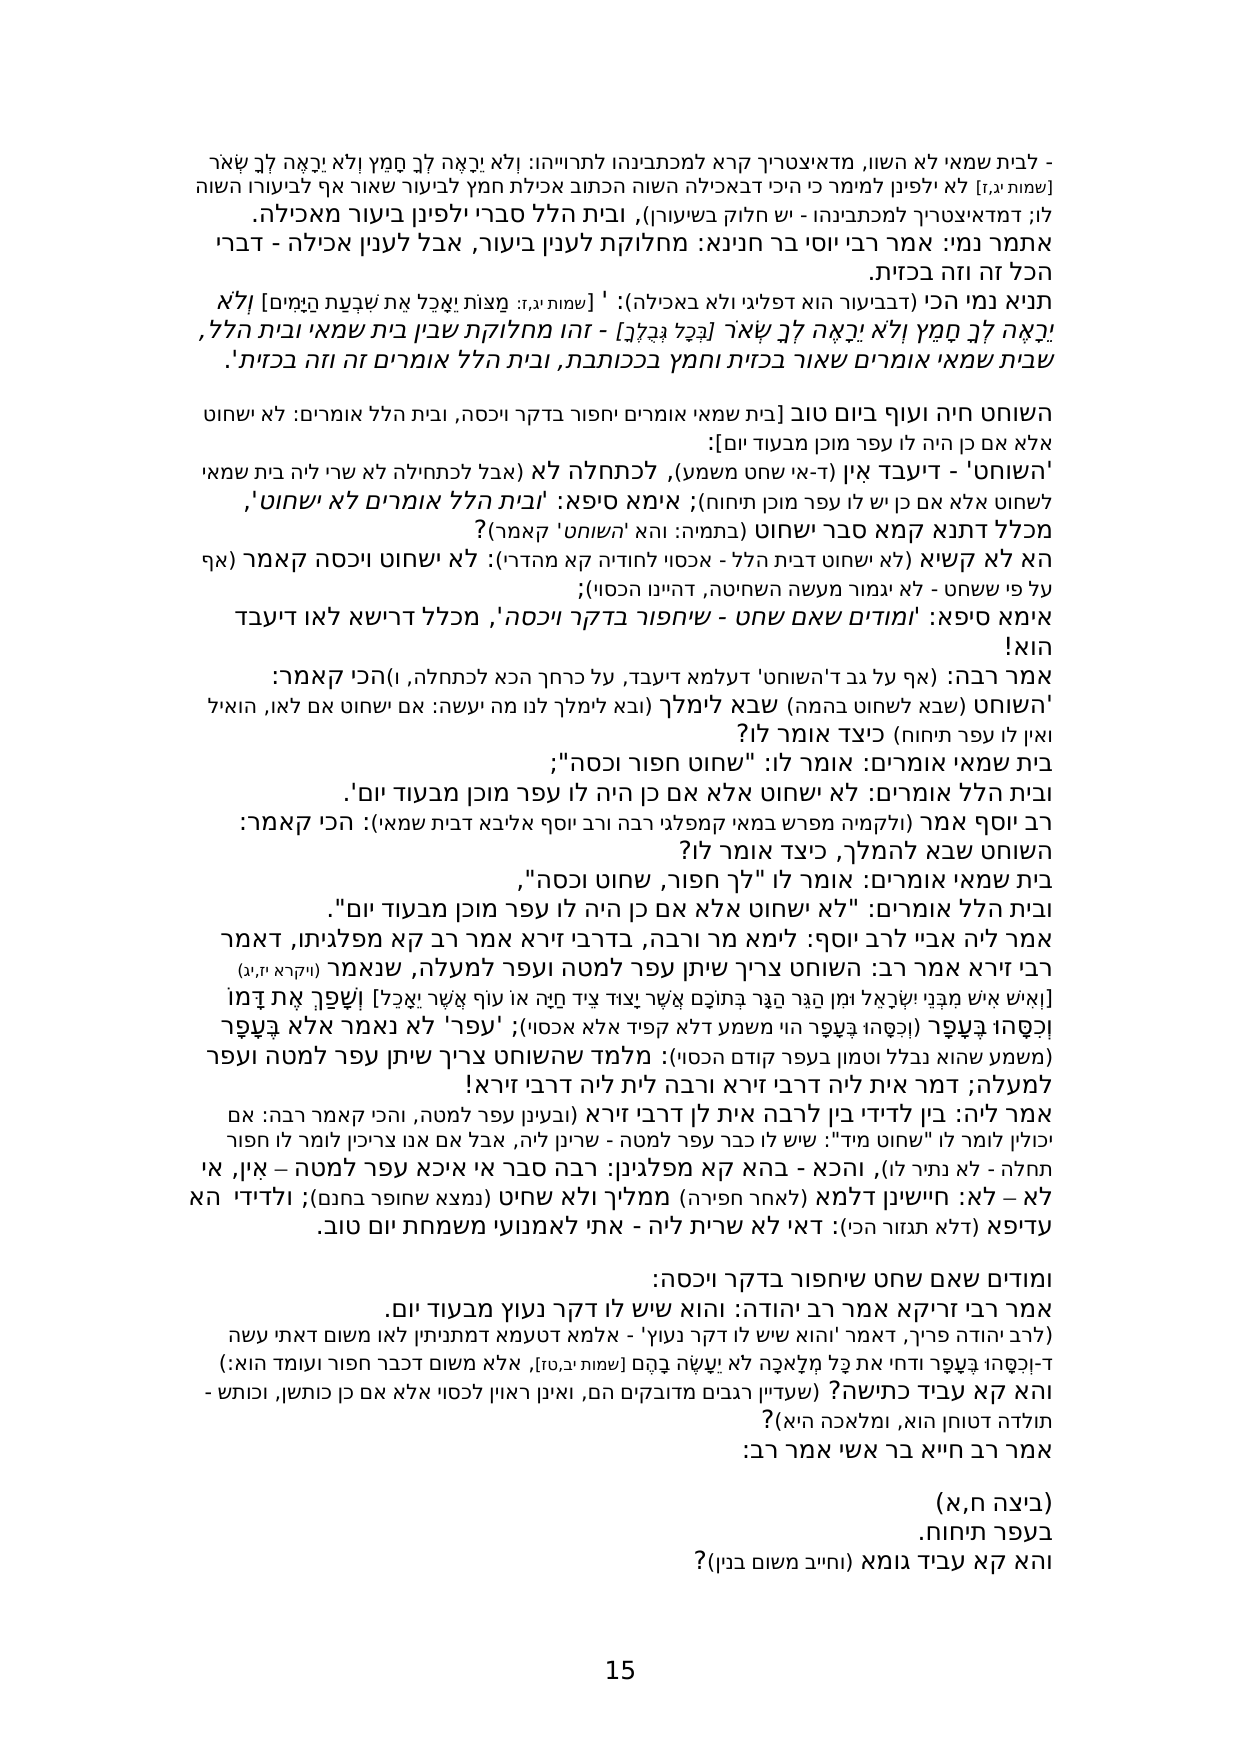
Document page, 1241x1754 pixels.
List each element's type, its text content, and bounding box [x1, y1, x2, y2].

text אמר רבה: (אף על גב ד'השוחט' דעלמא דיעבד, על כרחך הכא לכתחלה, ו)הכי קאמר: 'השוחט (שבא לשחוט בהמה) שבא לימלך (ובא לימלך לנו מה יעשה: אם ישחוט אם לאו, הואיל ואין לו עפר תיחוח) כיצד אומר לו? [187, 661, 1053, 749]
text תניא נמי הכי (דבביעור הוא דפליגי ולא באכילה): ' [שמות יג,ז: מַצּוֹת יֵאָכֵל אֵת שִׁבְעַת הַיָּמִים] וְלֹא יֵרָאֶה לְךָ חָמֵץ וְלֹא יֵרָאֶה לְךָ שְׂאֹר [בְּכָל גְּבֻלֶךָ] - זהו מחלוקת שבין בית שמאי ובית הלל, שבית שמאי אומרים שאור בכזית וחמץ בככותבת, ובית הלל אומרים זה וזה בכזית'. [187, 286, 1053, 374]
text ובית הלל אומרים: לא ישחוט אלא אם כן היה לו עפר מוכן מבעוד יום'. [187, 778, 1053, 807]
text (ביצה ח,א) [187, 1488, 1053, 1517]
text ומודים שאם שחט שיחפור בדקר ויכסה: [187, 1265, 1053, 1294]
text השוחט חיה ועוף ביום טוב [בית שמאי אומרים יחפור בדקר ויכסה, ובית הלל אומרים: לא ישחוט אלא אם כן היה לו עפר מוכן מבעוד יום]: [187, 398, 1053, 457]
text אמר ליה: בין לדידי בין לרבה אית לן דרבי זירא (ובעינן עפר למטה, והכי קאמר רבה: אם יכולין לומר לו "שחוט מיד": שיש לו כבר עפר למטה - שרינן ליה, אבל אם אנו צריכין לומר לו חפור תחלה - לא נתיר לו), והכא - בהא קא מפלגינן: רבה סבר אי איכא עפר למטה – אִין, אי לא – לא: חיישינן דלמא (לאחר חפירה) ממליך ולא שחיט (נמצא שחופר בחנם); ולדידי הא עדיפא (דלא תגזור הכי): דאי לא שרית ליה - אתי לאמנועי משמחת יום טוב. [187, 1099, 1053, 1241]
text אתמר נמי: אמר רבי יוסי בר חנינא: מחלוקת לענין ביעור, אבל לענין אכילה - דברי הכל זה וזה בכזית. [187, 228, 1053, 286]
text 'השוחט' - דיעבד אִין (ד-אי שחט משמע), לכתחלה לא (אבל לכתחילה לא שרי ליה בית שמאי לשחוט אלא אם כן יש לו עפר מוכן תיחוח); אימא סיפא: 'ובית הלל אומרים לא ישחוט', מכלל דתנא קמא סבר ישחוט (בתמיה: והא 'השוחט' קאמר)? [187, 457, 1053, 544]
text בעפר תיחוח. [187, 1517, 1053, 1546]
text הא לא קשיא (לא ישחוט דבית הלל - אכסוי לחודיה קא מהדרי): לא ישחוט ויכסה קאמר (אף על פי ששחט - לא יגמור מעשה השחיטה, דהיינו הכסוי); [187, 544, 1053, 603]
text ובית הלל אומרים: "לא ישחוט אלא אם כן היה לו עפר מוכן מבעוד יום". [187, 894, 1053, 924]
text רב יוסף אמר (ולקמיה מפרש במאי קמפלגי רבה ורב יוסף אליבא דבית שמאי): הכי קאמר: השוחט שבא להמלך, כיצד אומר לו? [187, 807, 1053, 865]
text אמר רב חייא בר אשי אמר רב: [187, 1435, 1053, 1464]
text (לרב יהודה פריך, דאמר 'והוא שיש לו דקר נעוץ' - אלמא דטעמא דמתניתין לאו משום דאתי עשה ד-וְכִסָּהוּ בֶּעָפָר ודחי את כָּל מְלָאכָה לֹא יֵעָשֶׂה בָהֶם [שמות יב,טז], אלא משום דכבר חפור ועומד הוא:) והא קא עביד כתישה? (שעדיין רגבים מדובקים הם, ואינן ראוין לכסוי אלא אם כן כותשן, וכותש - תולדה דטוחן הוא, ומלאכה היא)? [187, 1323, 1053, 1435]
text בית שמאי אומרים: אומר לו: "שחוט חפור וכסה"; [187, 749, 1053, 778]
text אמר ליה אביי לרב יוסף: לימא מר ורבה, בדרבי זירא אמר רב קא מפלגיתו, דאמר רבי זירא אמר רב: השוחט צריך שיתן עפר למטה ועפר למעלה, שנאמר (ויקרא יז,יג) [וְאִישׁ אִישׁ מִבְּנֵי יִשְׂרָאֵל וּמִן הַגֵּר הַגָּר בְּתוֹכָם אֲשֶׁר יָצוּד צֵיד חַיָּה אוֹ עוֹף אֲשֶׁר יֵאָכֵל] וְשָׁפַךְ אֶת דָּמוֹ וְכִסָּהוּ בֶּעָפָר (וְכִסָּהוּ בֶּעָפָר הוי משמע דלא קפיד אלא אכסוי); 'עפר' לא נאמר אלא בֶּעָפָר (משמע שהוא נבלל וטמון בעפר קודם הכסוי): מלמד שהשוחט צריך שיתן עפר למטה ועפר למעלה; דמר אית ליה דרבי זירא ורבה לית ליה דרבי זירא! [187, 924, 1053, 1099]
text - לבית שמאי לא השוו, מדאיצטריך קרא למכתבינהו לתרוייהו: וְלֹא יֵרָאֶה לְךָ חָמֵץ וְלֹא יֵרָאֶה לְךָ שְׂאֹר [שמות יג,ז] לא ילפינן למימר כי היכי דבאכילה השוה הכתוב אכילת חמץ לביעור שאור אף לביעורו השוה לו; דמדאיצטריך למכתבינהו - יש חלוק בשיעורן), ובית הלל סברי ילפינן ביעור מאכילה. [187, 150, 1053, 228]
text אמר רבי זריקא אמר רב יהודה: והוא שיש לו דקר נעוץ מבעוד יום. [187, 1294, 1053, 1323]
text אימא סיפא: 'ומודים שאם שחט - שיחפור בדקר ויכסה', מכלל דרישא לאו דיעבד הוא! [187, 603, 1053, 661]
text בית שמאי אומרים: אומר לו "לך חפור, שחוט וכסה", [187, 865, 1053, 894]
text והא קא עביד גומא (וחייב משום בנין)? [187, 1546, 1053, 1576]
